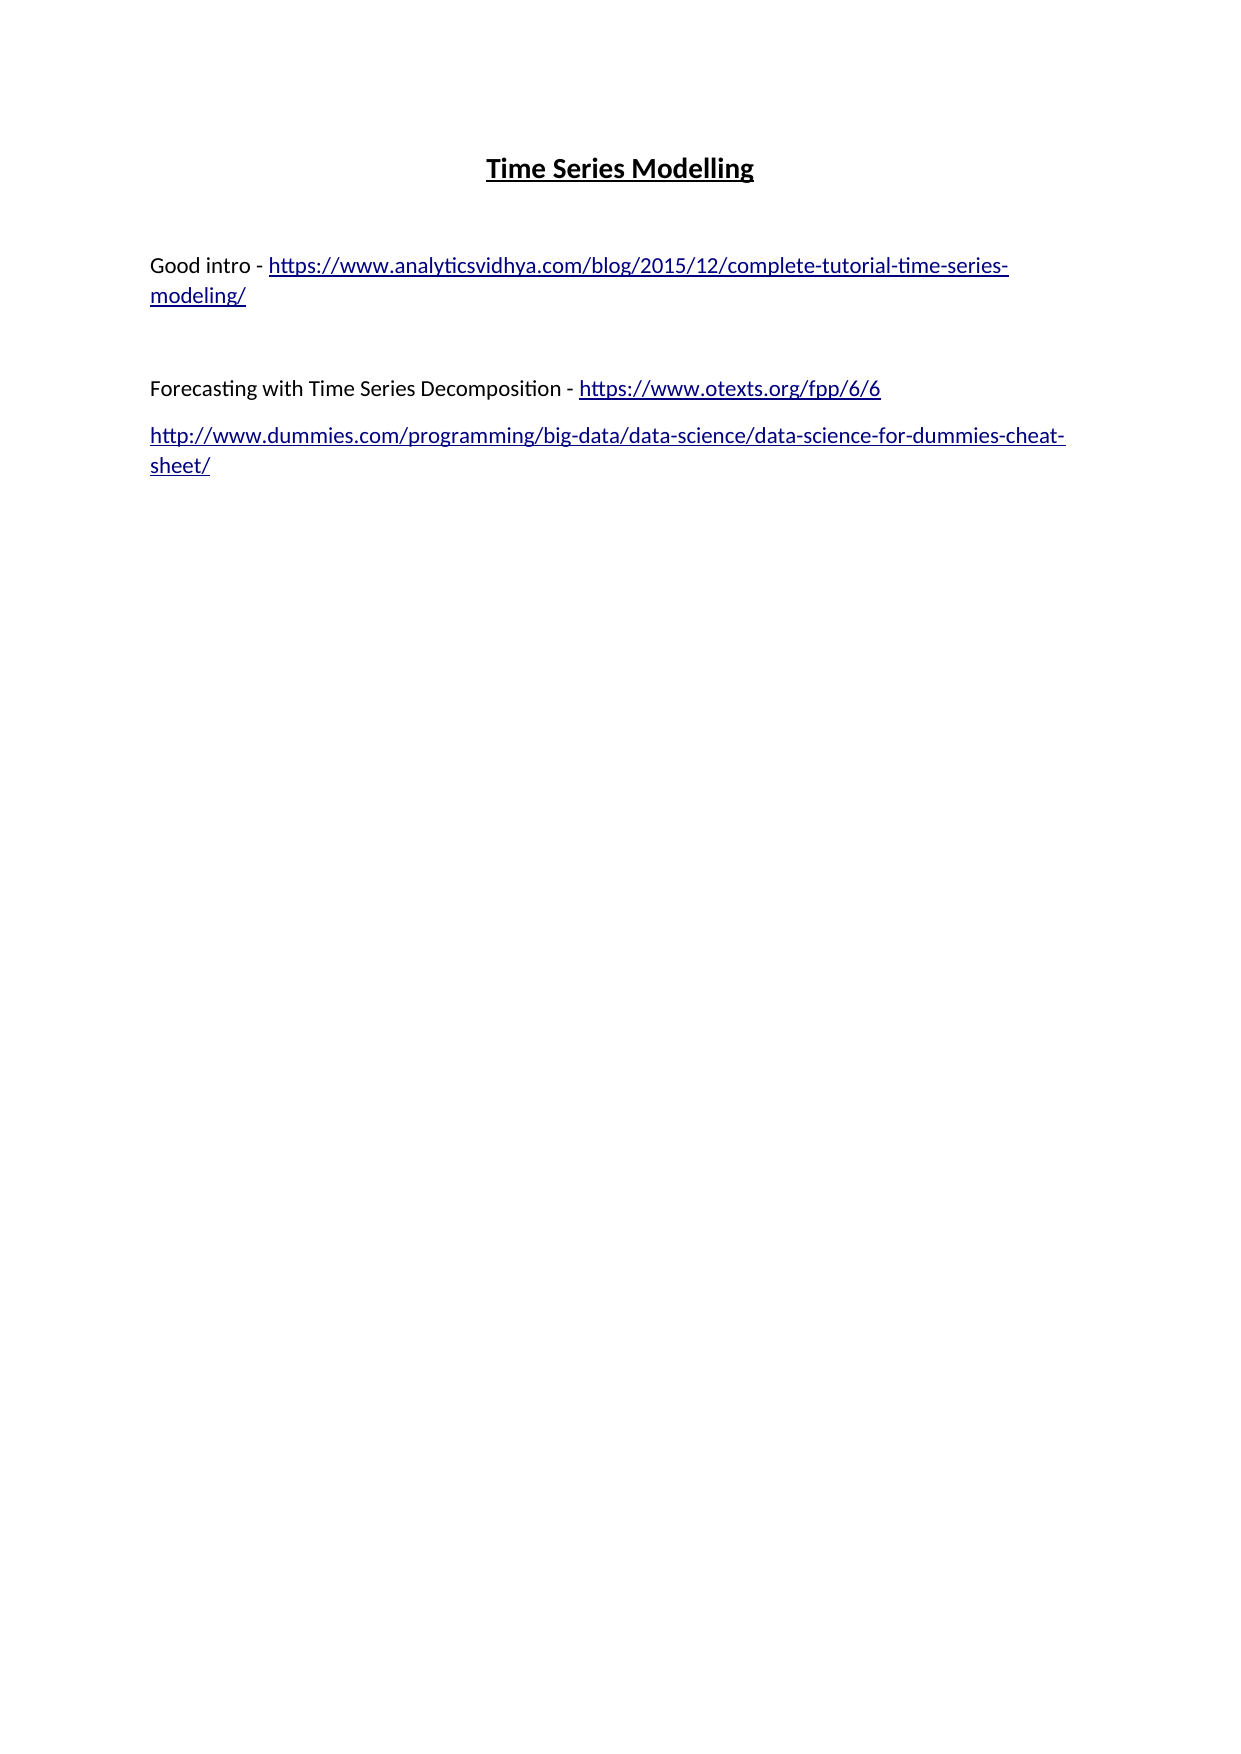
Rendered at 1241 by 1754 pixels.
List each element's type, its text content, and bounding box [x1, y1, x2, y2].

text Forecasting with Time Series Decomposition - https://www.otexts.org/fpp/6/6 [150, 374, 1090, 402]
text Good intro - https://www.analyticsvidhya.com/blog/2015/12/complete-tutorial-time-series-modeling/ [150, 251, 1090, 309]
text http://www.dummies.com/programming/big-data/data-science/data-science-for-dummies-cheat-sheet/ [150, 421, 1090, 479]
text Time Series Modelling [150, 150, 1090, 186]
